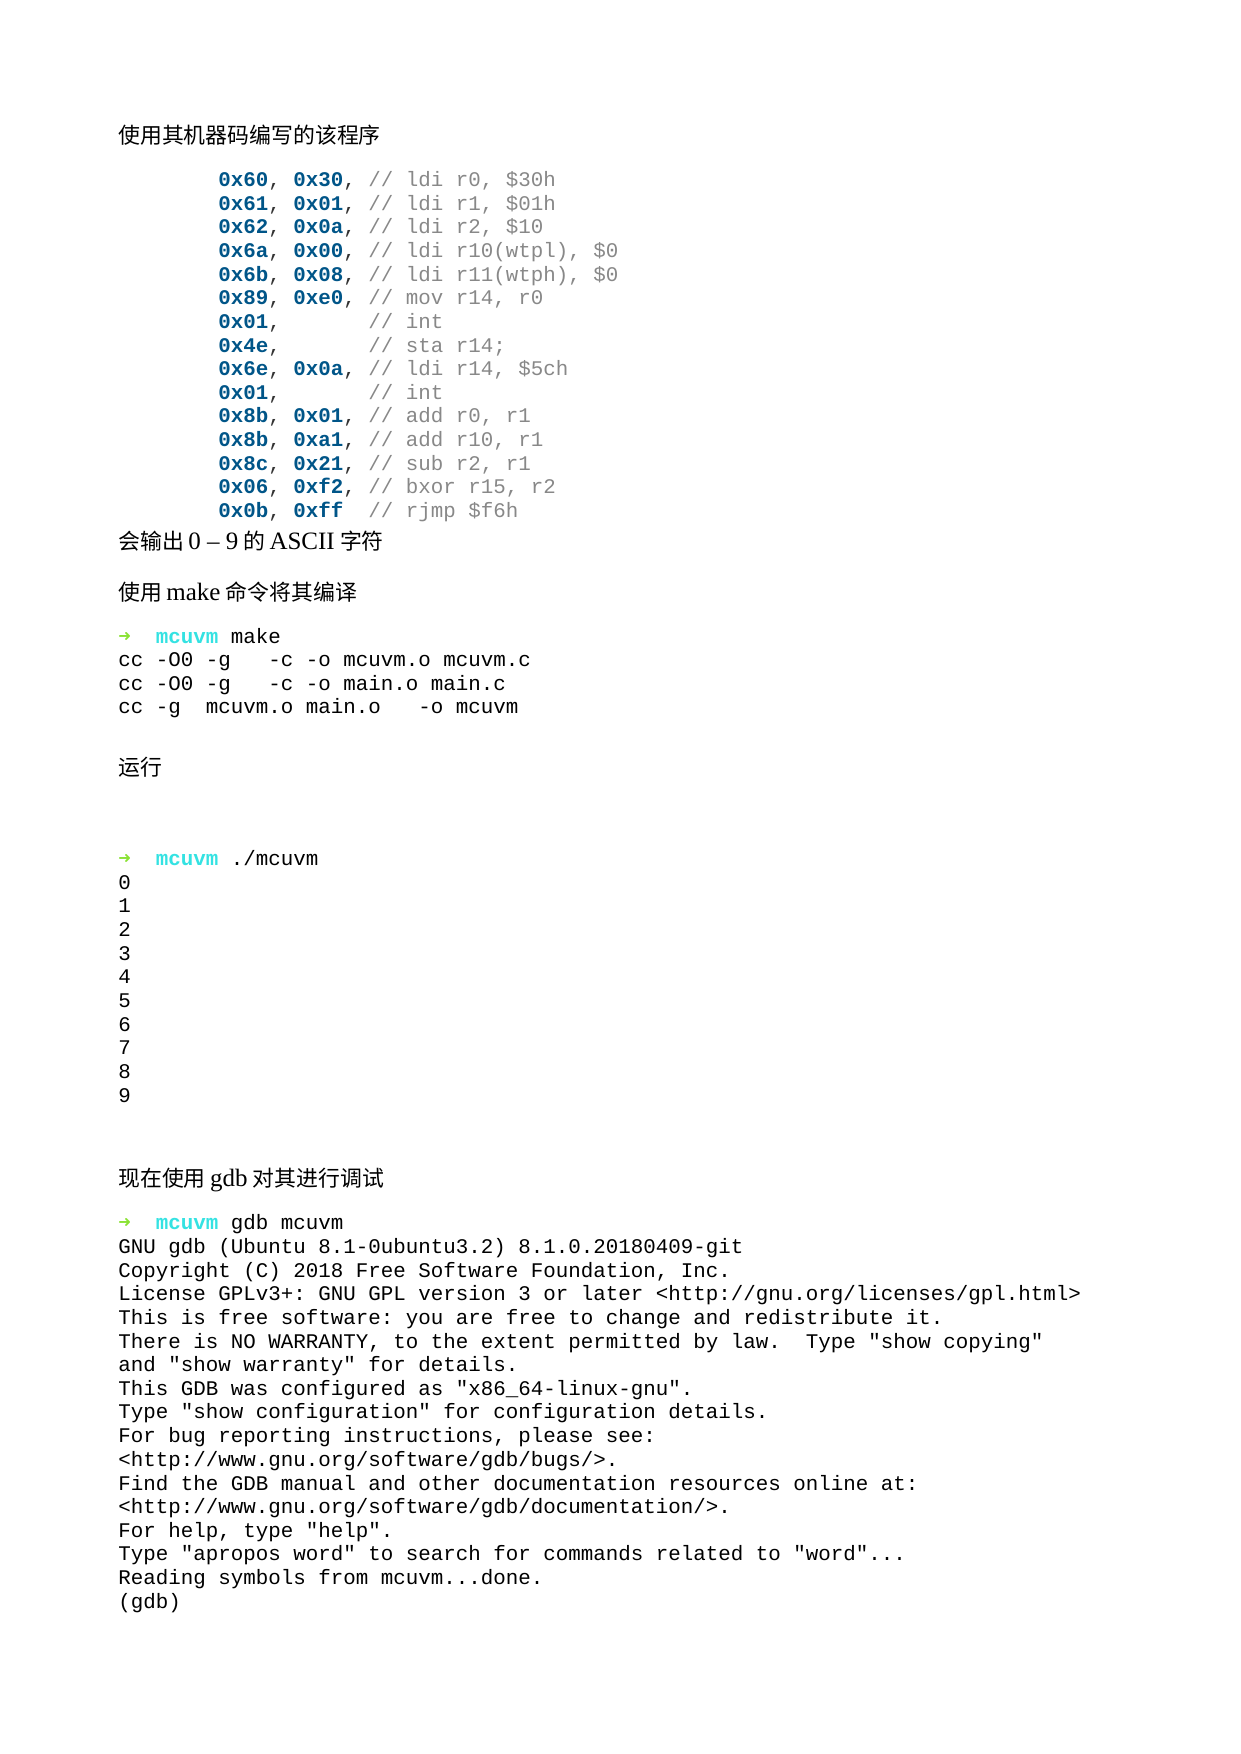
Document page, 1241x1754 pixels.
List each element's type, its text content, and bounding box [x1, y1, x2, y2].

text ➜ mcuvm make [118, 626, 1122, 649]
text 0x61, 0x01, // ldi r1, $01h [118, 193, 1122, 216]
text Reading symbols from mcuvm...done. [118, 1567, 1122, 1591]
text cc -g mcuvm.o main.o -o mcuvm [118, 697, 1122, 720]
text 0x4e, // sta r14; [118, 334, 1122, 358]
text 现在使用gdb对其进行调试 [118, 1161, 1122, 1193]
text Type "apropos word" to search for commands related to "word"... [118, 1543, 1122, 1567]
text 0x8b, 0x01, // add r0, r1 [118, 406, 1122, 429]
text 使用其机器码编写的该程序 [118, 118, 1122, 150]
text 0x8c, 0x21, // sub r2, r1 [118, 453, 1122, 476]
text 0x8b, 0xa1, // add r10, r1 [118, 429, 1122, 453]
text cc -O0 -g -c -o main.o main.c [118, 673, 1122, 697]
text 3 [118, 943, 1122, 966]
text 6 [118, 1014, 1122, 1037]
text 0x6b, 0x08, // ldi r11(wtph), $0 [118, 264, 1122, 287]
text 0x01, // int [118, 382, 1122, 406]
text 0x0b, 0xff // rjmp $f6h [118, 500, 1122, 524]
text GNU gdb (Ubuntu 8.1-0ubuntu3.2) 8.1.0.20180409-git [118, 1236, 1122, 1260]
text 0x01, // int [118, 311, 1122, 334]
text 7 [118, 1037, 1122, 1061]
text Copyright (C) 2018 Free Software Foundation, Inc. [118, 1260, 1122, 1283]
text 2 [118, 919, 1122, 943]
text ➜ mcuvm ./mcuvm [118, 848, 1122, 872]
text This is free software: you are free to change and redistribute it. [118, 1307, 1122, 1331]
text 4 [118, 966, 1122, 990]
text and "show warranty" for details. [118, 1354, 1122, 1378]
text 0x62, 0x0a, // ldi r2, $10 [118, 216, 1122, 240]
text 使用make命令将其编译 [118, 575, 1122, 606]
text 1 [118, 896, 1122, 919]
text 运行 [118, 750, 1122, 781]
text <http://www.gnu.org/software/gdb/bugs/>. [118, 1449, 1122, 1472]
text 8 [118, 1061, 1122, 1085]
text There is NO WARRANTY, to the extent permitted by law. Type "show copying" [118, 1331, 1122, 1354]
text 会输出0 – 9的ASCII字符 [118, 524, 1122, 555]
text (gdb) [118, 1591, 1122, 1614]
text 0x6a, 0x00, // ldi r10(wtpl), $0 [118, 240, 1122, 264]
text For bug reporting instructions, please see: [118, 1425, 1122, 1449]
text <http://www.gnu.org/software/gdb/documentation/>. [118, 1496, 1122, 1520]
text For help, type "help". [118, 1520, 1122, 1543]
text cc -O0 -g -c -o mcuvm.o mcuvm.c [118, 649, 1122, 673]
text 0x6e, 0x0a, // ldi r14, $5ch [118, 358, 1122, 382]
text 0x60, 0x30, // ldi r0, $30h [118, 169, 1122, 193]
text Type "show configuration" for configuration details. [118, 1402, 1122, 1425]
text License GPLv3+: GNU GPL version 3 or later <http://gnu.org/licenses/gpl.html> [118, 1283, 1122, 1307]
text 0 [118, 872, 1122, 896]
text 5 [118, 990, 1122, 1014]
text This GDB was configured as "x86_64-linux-gnu". [118, 1378, 1122, 1402]
text 9 [118, 1085, 1122, 1108]
text Find the GDB manual and other documentation resources online at: [118, 1472, 1122, 1496]
text 0x06, 0xf2, // bxor r15, r2 [118, 476, 1122, 500]
text ➜ mcuvm gdb mcuvm [118, 1212, 1122, 1236]
text 0x89, 0xe0, // mov r14, r0 [118, 287, 1122, 311]
